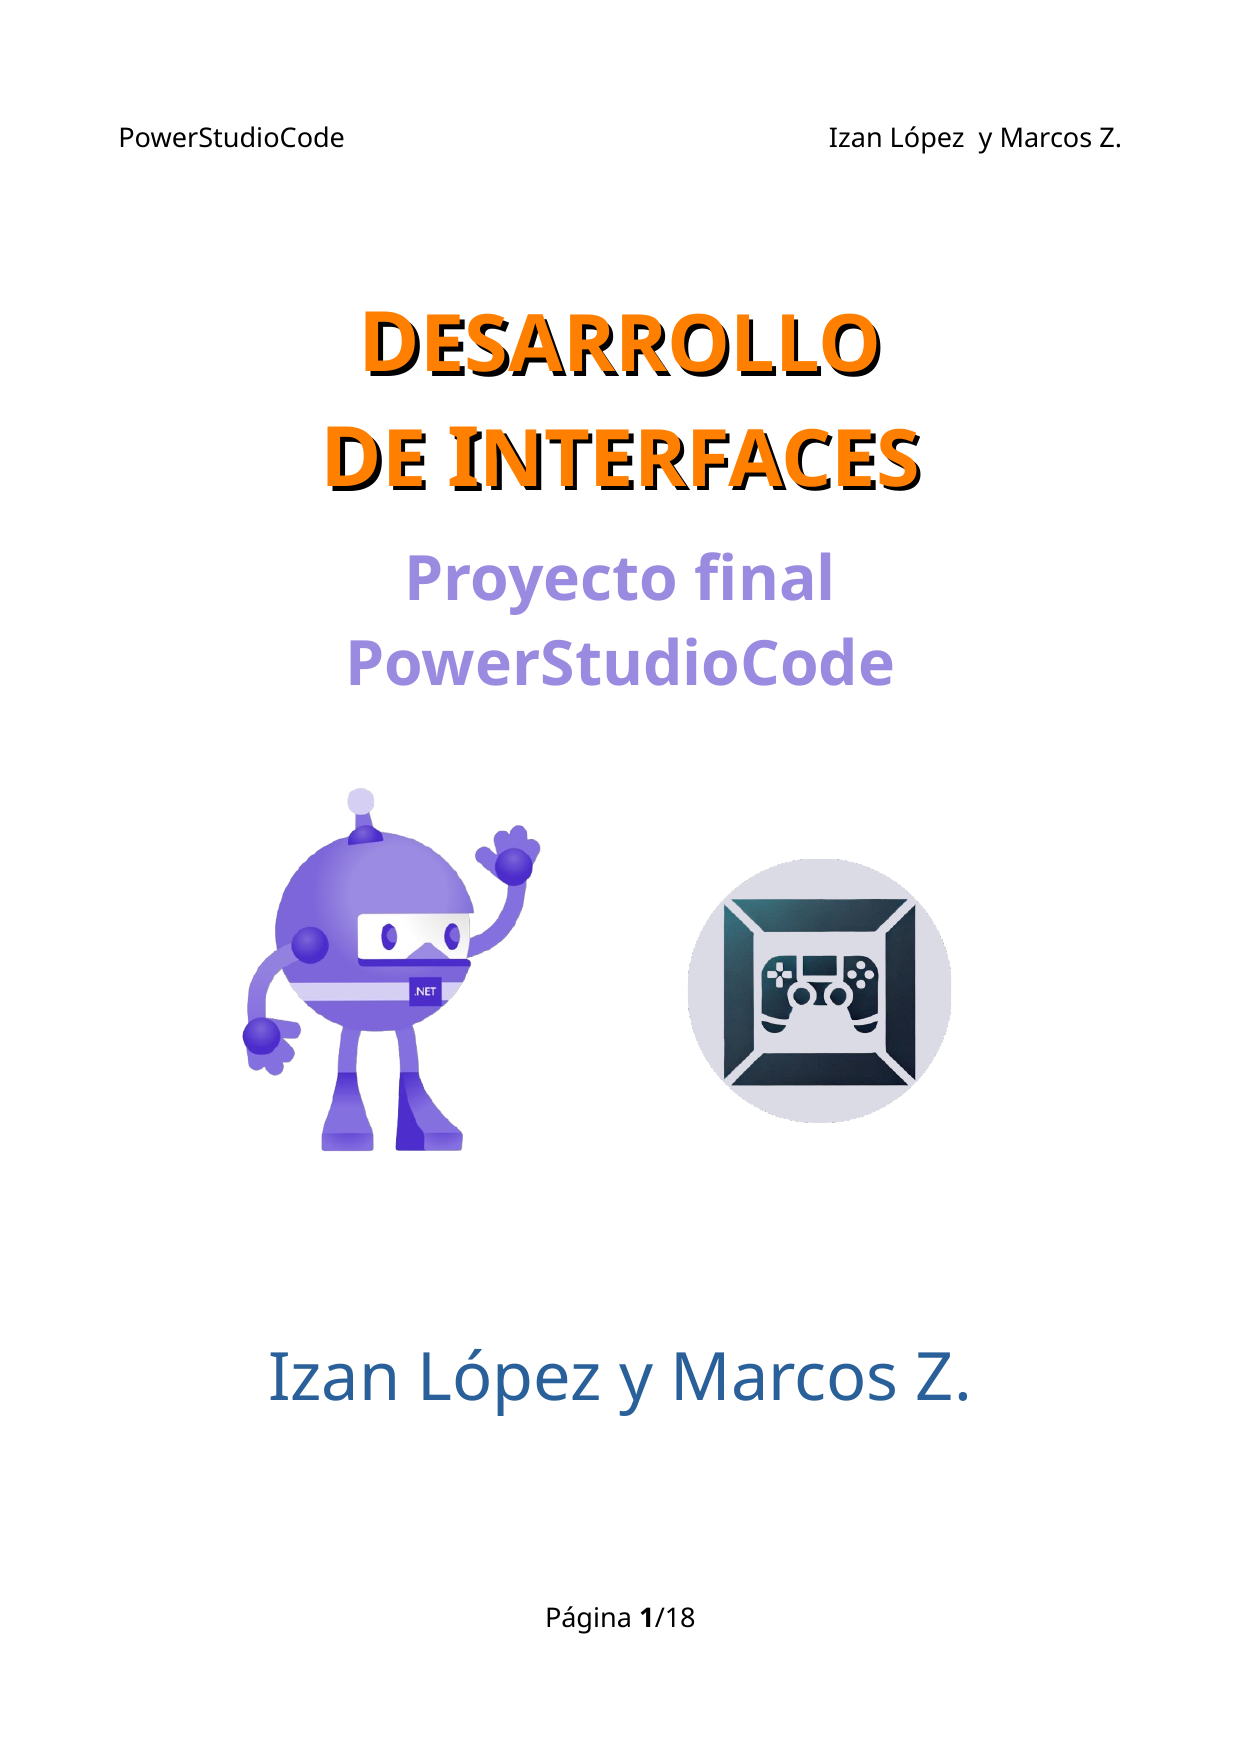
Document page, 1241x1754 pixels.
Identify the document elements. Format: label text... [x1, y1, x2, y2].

picture [687, 859, 952, 1123]
text Proyecto final [118, 534, 1122, 619]
text Izan López y Marcos Z. [118, 1329, 1122, 1420]
text DESARROLLO [118, 278, 1122, 397]
text DE INTERFACES [118, 397, 1122, 511]
picture [213, 776, 575, 1171]
text PowerStudioCode [118, 619, 1122, 704]
